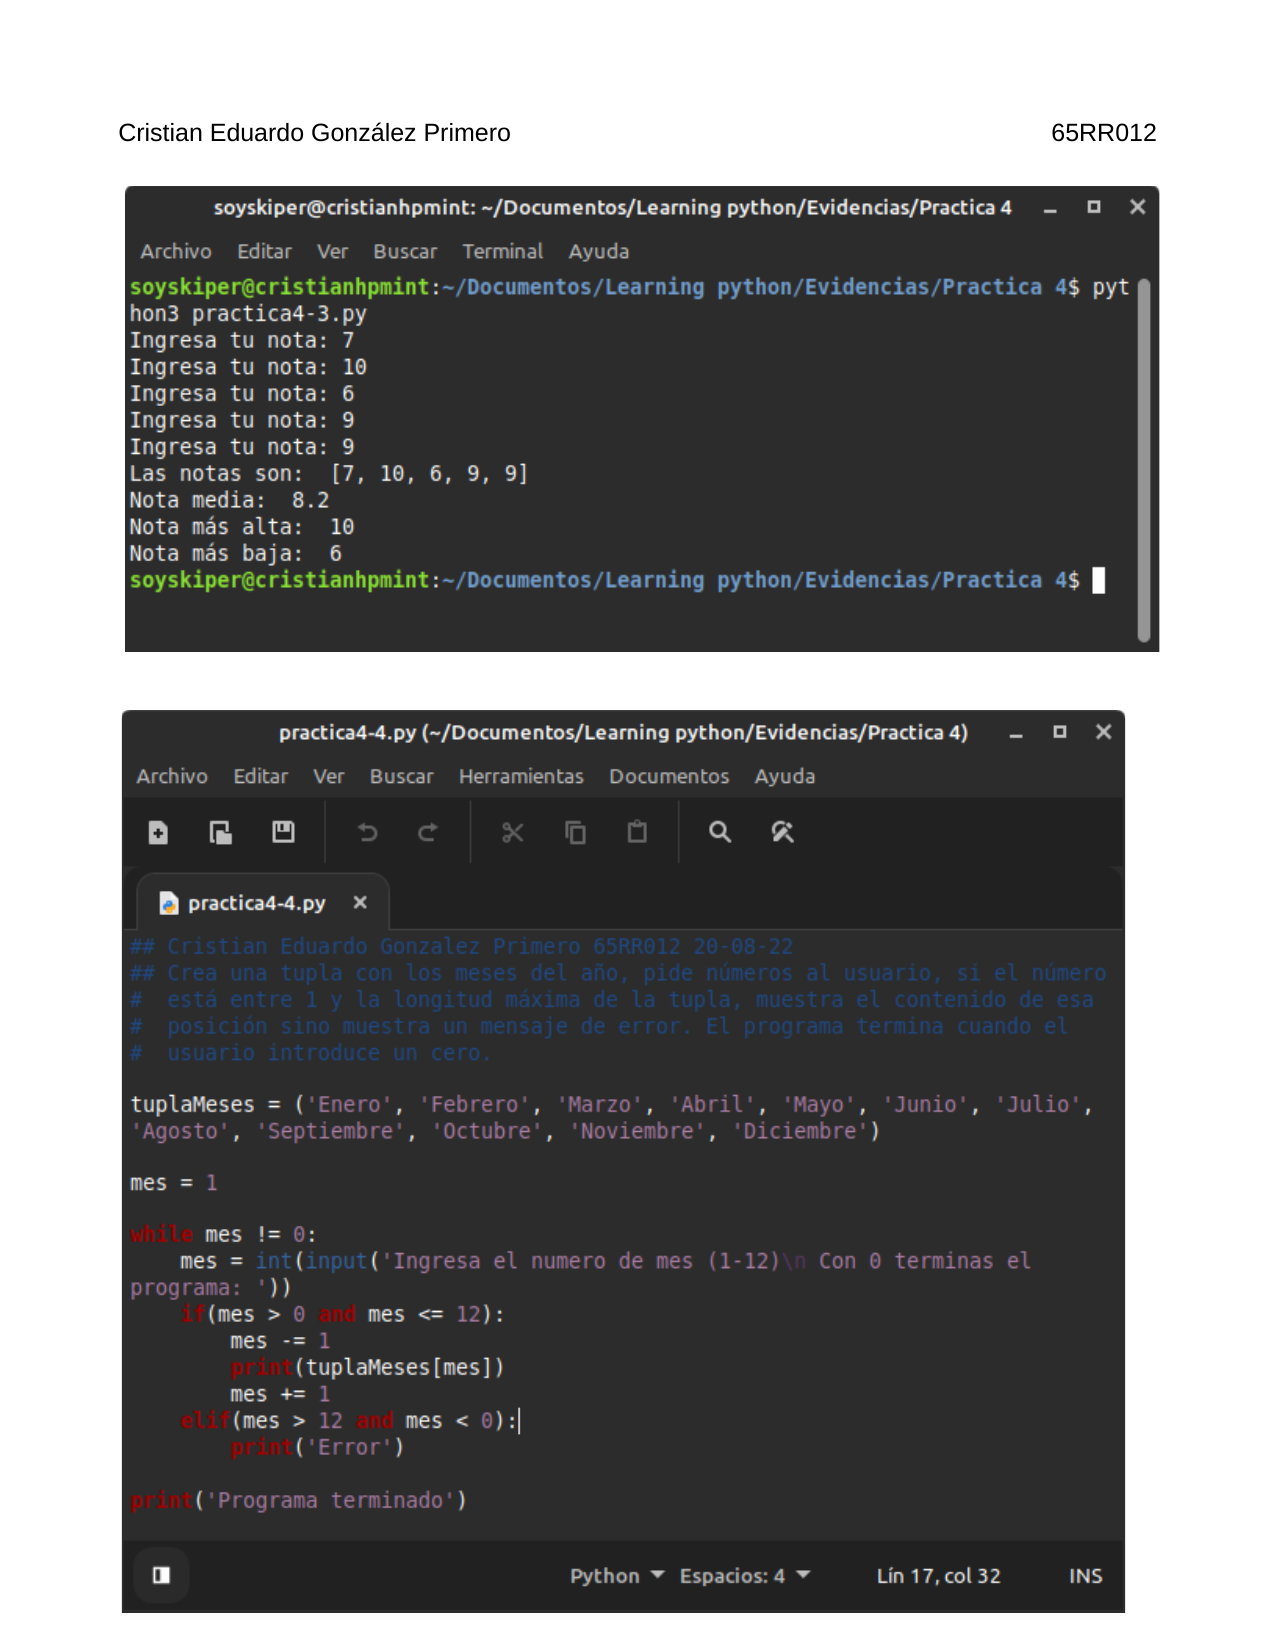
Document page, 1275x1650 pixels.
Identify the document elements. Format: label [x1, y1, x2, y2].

picture [121, 710, 1125, 1613]
picture [125, 186, 1160, 652]
